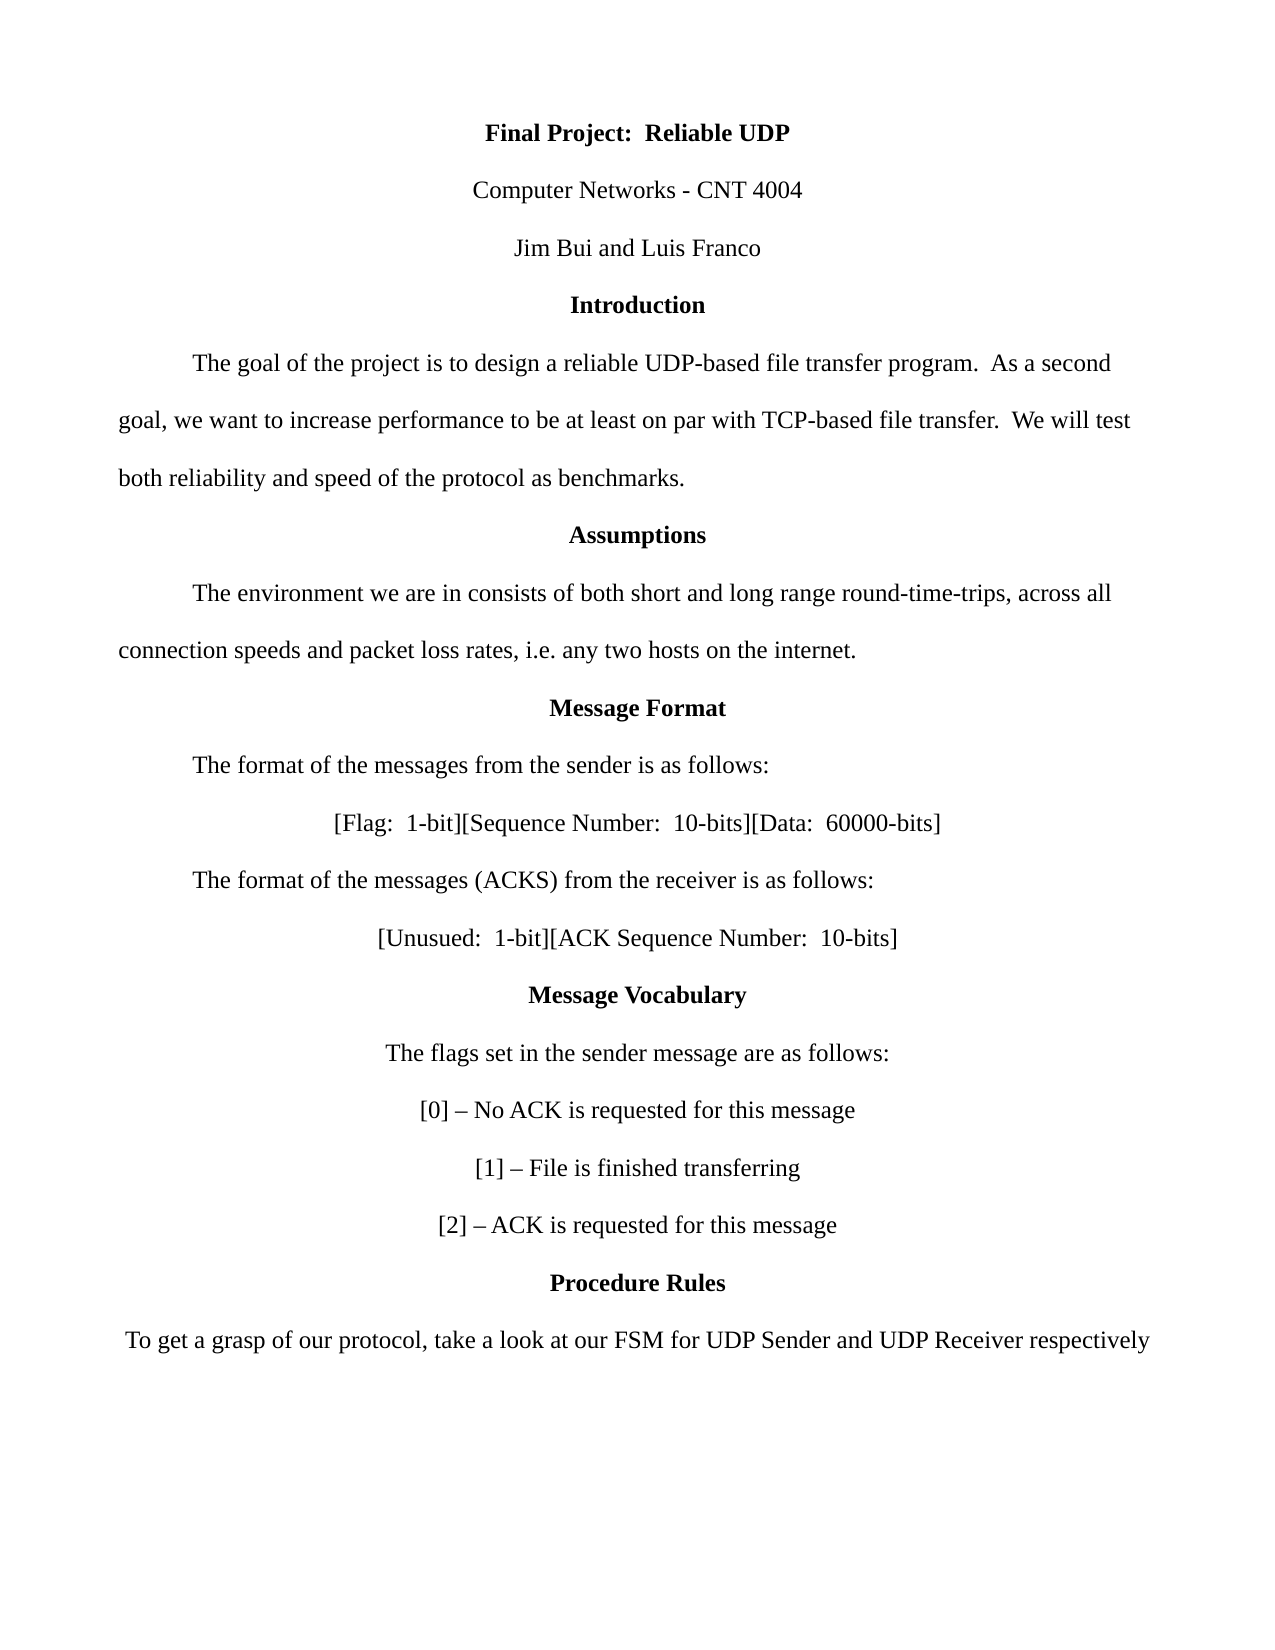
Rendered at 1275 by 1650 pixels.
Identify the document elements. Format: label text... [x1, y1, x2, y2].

text Introduction [118, 291, 1157, 319]
text [2] – ACK is requested for this message [118, 1211, 1157, 1239]
text Computer Networks - CNT 4004 [118, 176, 1157, 204]
text Final Project: Reliable UDP [118, 118, 1157, 147]
text [Unusued: 1-bit][ACK Sequence Number: 10-bits] [118, 923, 1157, 952]
text The format of the messages from the sender is as follows: [118, 751, 1157, 779]
text [1] – File is finished transferring [118, 1153, 1157, 1182]
text To get a grasp of our protocol, take a look at our FSM for UDP Sender and UDP Receiver respectively [118, 1326, 1157, 1354]
text Assumptions [118, 521, 1157, 549]
text [Flag: 1-bit][Sequence Number: 10-bits][Data: 60000-bits] [118, 808, 1157, 837]
text Procedure Rules [118, 1268, 1157, 1297]
text Jim Bui and Luis Franco [118, 233, 1157, 262]
text The goal of the project is to design a reliable UDP-based file transfer program. As a second goal, we want to increase performance to be at least on par with TCP-based file transfer. We will test both reliability and speed of the protocol as benchmarks. [118, 348, 1157, 492]
text The environment we are in consists of both short and long range round-time-trips, across all connection speeds and packet loss rates, i.e. any two hosts on the internet. [118, 578, 1157, 664]
text [0] – No ACK is requested for this message [118, 1096, 1157, 1124]
text Message Vocabulary [118, 981, 1157, 1009]
text The flags set in the sender message are as follows: [118, 1038, 1157, 1067]
text Message Format [118, 693, 1157, 722]
text The format of the messages (ACKS) from the receiver is as follows: [118, 866, 1157, 894]
